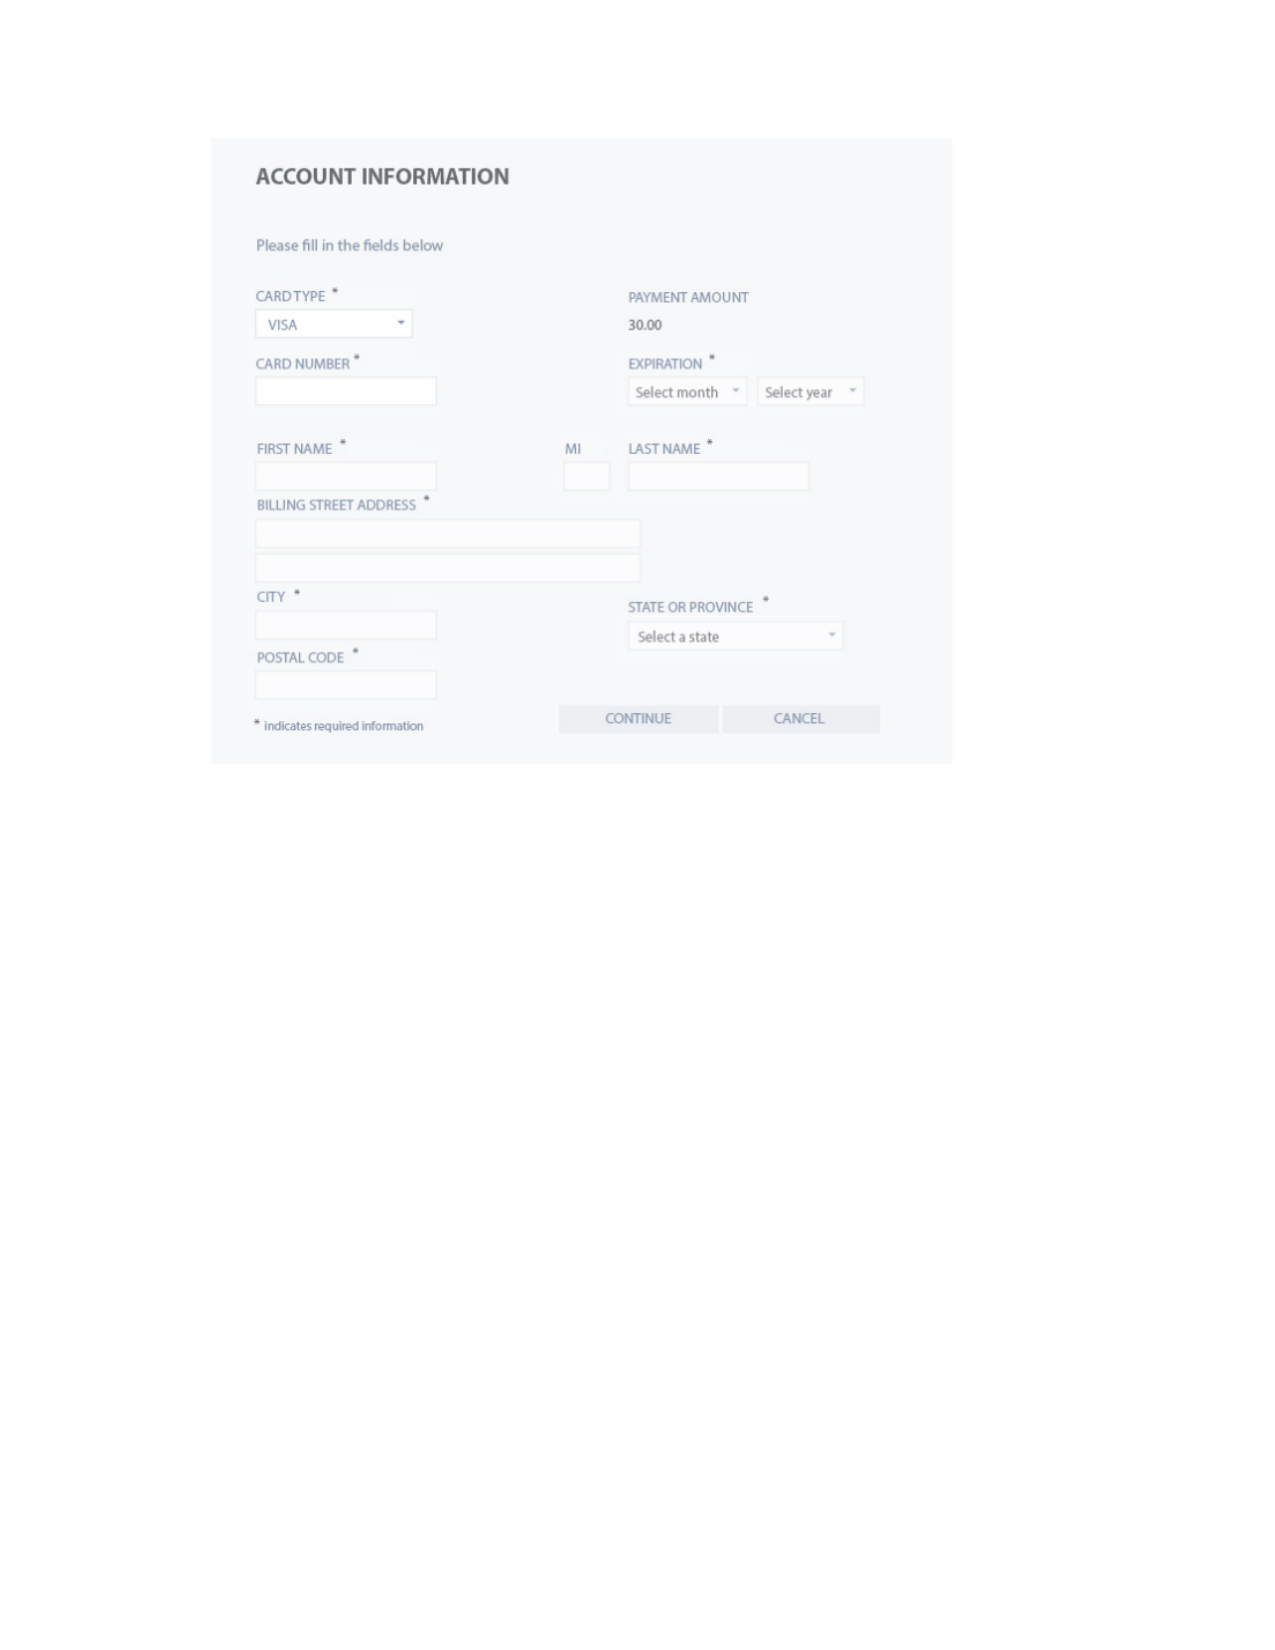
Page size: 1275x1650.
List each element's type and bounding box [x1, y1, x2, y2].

picture [211, 137, 961, 764]
